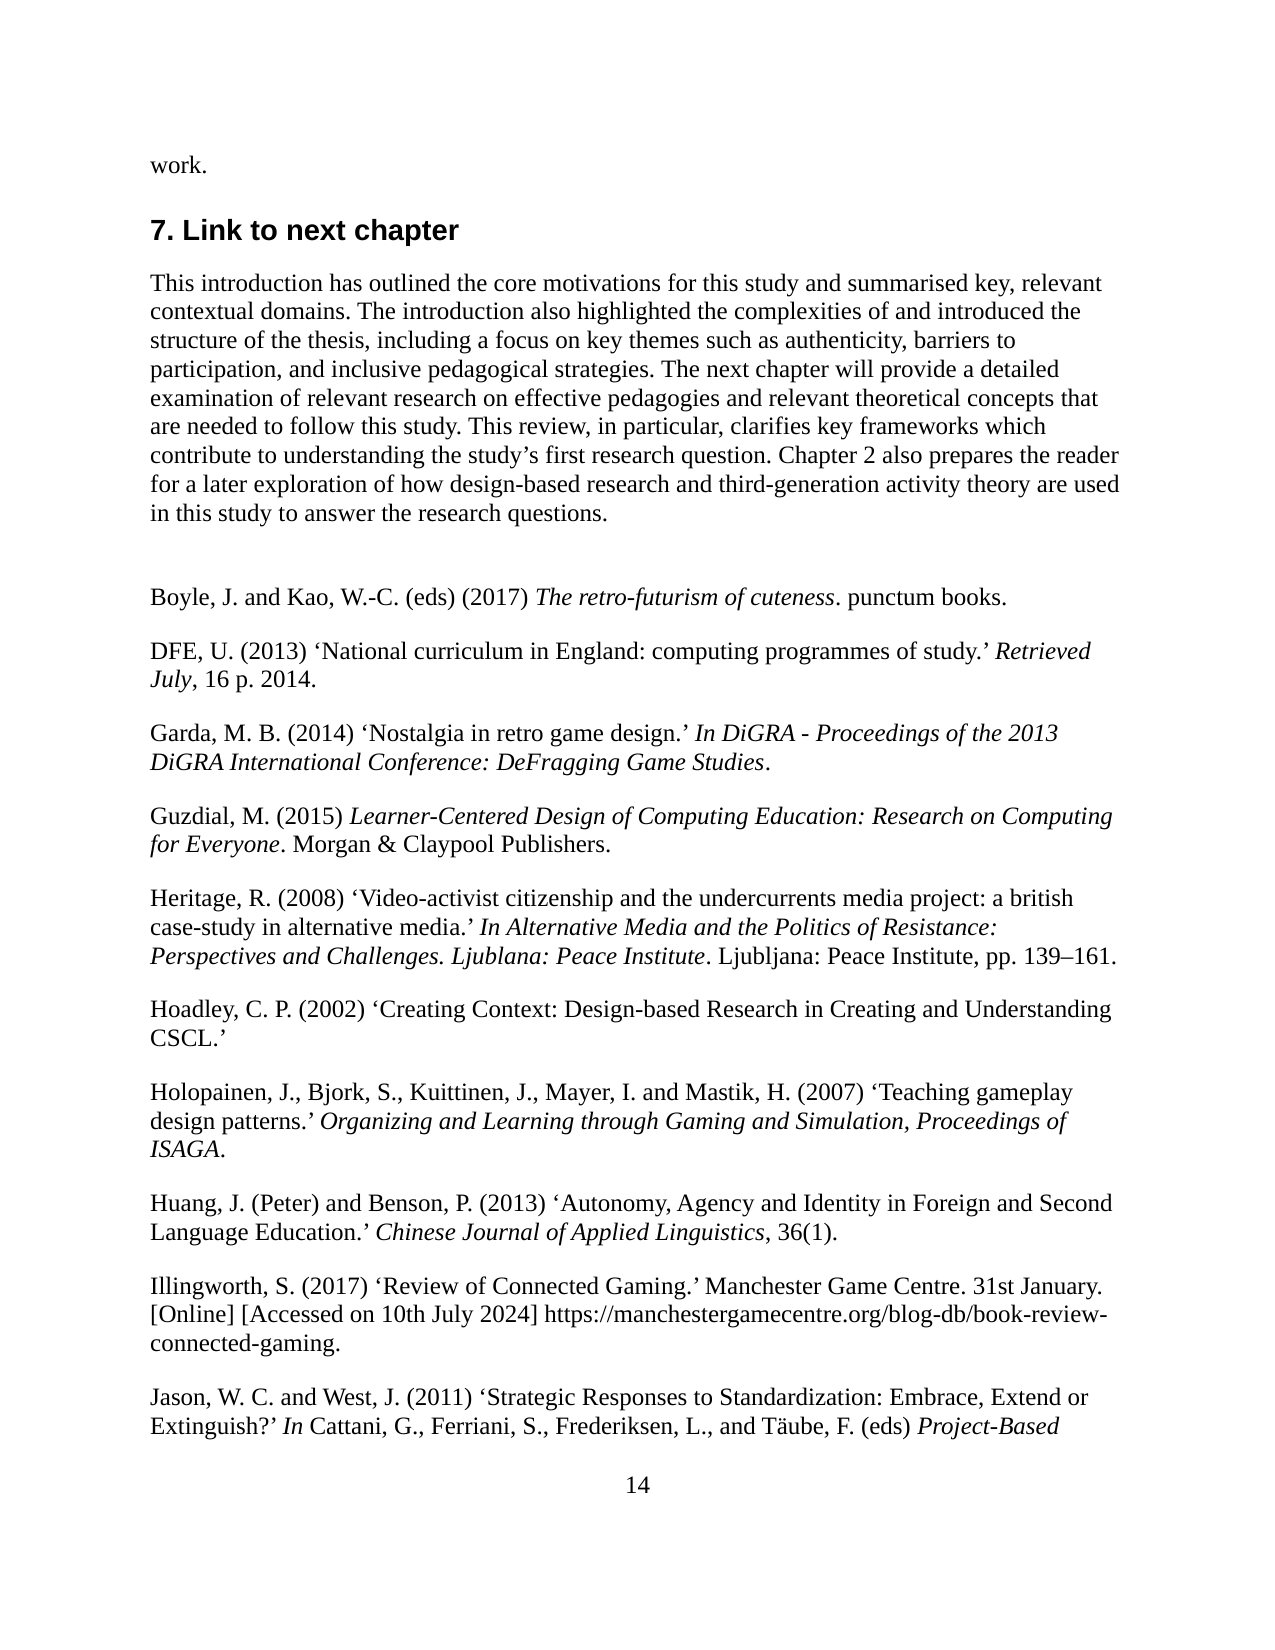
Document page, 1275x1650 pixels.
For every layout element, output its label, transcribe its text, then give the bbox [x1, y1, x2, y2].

subtitle 7. Link to next chapter [150, 213, 1125, 246]
text Huang, J. (Peter) and Benson, P. (2013) ‘Autonomy, Agency and Identity in Foreign and Second Language Education.’ Chinese Journal of Applied Linguistics, 36(1). [150, 1188, 1125, 1246]
text Illingworth, S. (2017) ‘Review of Connected Gaming.’ Manchester Game Centre. 31st January. [Online] [Accessed on 10th July 2024] https://manchestergamecentre.org/blog-db/book-review-connected-gaming. [150, 1271, 1125, 1357]
text work. [150, 150, 1125, 179]
text Guzdial, M. (2015) Learner-Centered Design of Computing Education: Research on Computing for Everyone. Morgan & Claypool Publishers. [150, 801, 1125, 858]
text Garda, M. B. (2014) ‘Nostalgia in retro game design.’ In DiGRA - Proceedings of the 2013 DiGRA International Conference: DeFragging Game Studies. [150, 718, 1125, 776]
text Boyle, J. and Kao, W.-C. (eds) (2017) The retro-futurism of cuteness. punctum books. [150, 582, 1125, 611]
text Jason, W. C. and West, J. (2011) ‘Strategic Responses to Standardization: Embrace, Extend or Extinguish?’ In Cattani, G., Ferriani, S., Frederiksen, L., and Täube, F. (eds) Project-Based [150, 1382, 1125, 1439]
text This introduction has outlined the core motivations for this study and summarised key, relevant contextual domains. The introduction also highlighted the complexities of and introduced the structure of the thesis, including a focus on key themes such as authenticity, barriers to participation, and inclusive pedagogical strategies. The next chapter will provide a detailed examination of relevant research on effective pedagogies and relevant theoretical concepts that are needed to follow this study. This review, in particular, clarifies key frameworks which contribute to understanding the study’s first research question. Chapter 2 also prepares the reader for a later exploration of how design-based research and third-generation activity theory are used in this study to answer the research questions. [150, 268, 1125, 526]
text Holopainen, J., Bjork, S., Kuittinen, J., Mayer, I. and Mastik, H. (2007) ‘Teaching gameplay design patterns.’ Organizing and Learning through Gaming and Simulation, Proceedings of ISAGA. [150, 1077, 1125, 1163]
text DFE, U. (2013) ‘National curriculum in England: computing programmes of study.’ Retrieved July, 16 p. 2014. [150, 636, 1125, 693]
text Heritage, R. (2008) ‘Video-activist citizenship and the undercurrents media project: a british case-study in alternative media.’ In Alternative Media and the Politics of Resistance: Perspectives and Challenges. Ljublana: Peace Institute. Ljubljana: Peace Institute, pp. 139–161. [150, 883, 1125, 969]
text Hoadley, C. P. (2002) ‘Creating Context: Design-based Research in Creating and Understanding CSCL.’ [150, 994, 1125, 1052]
